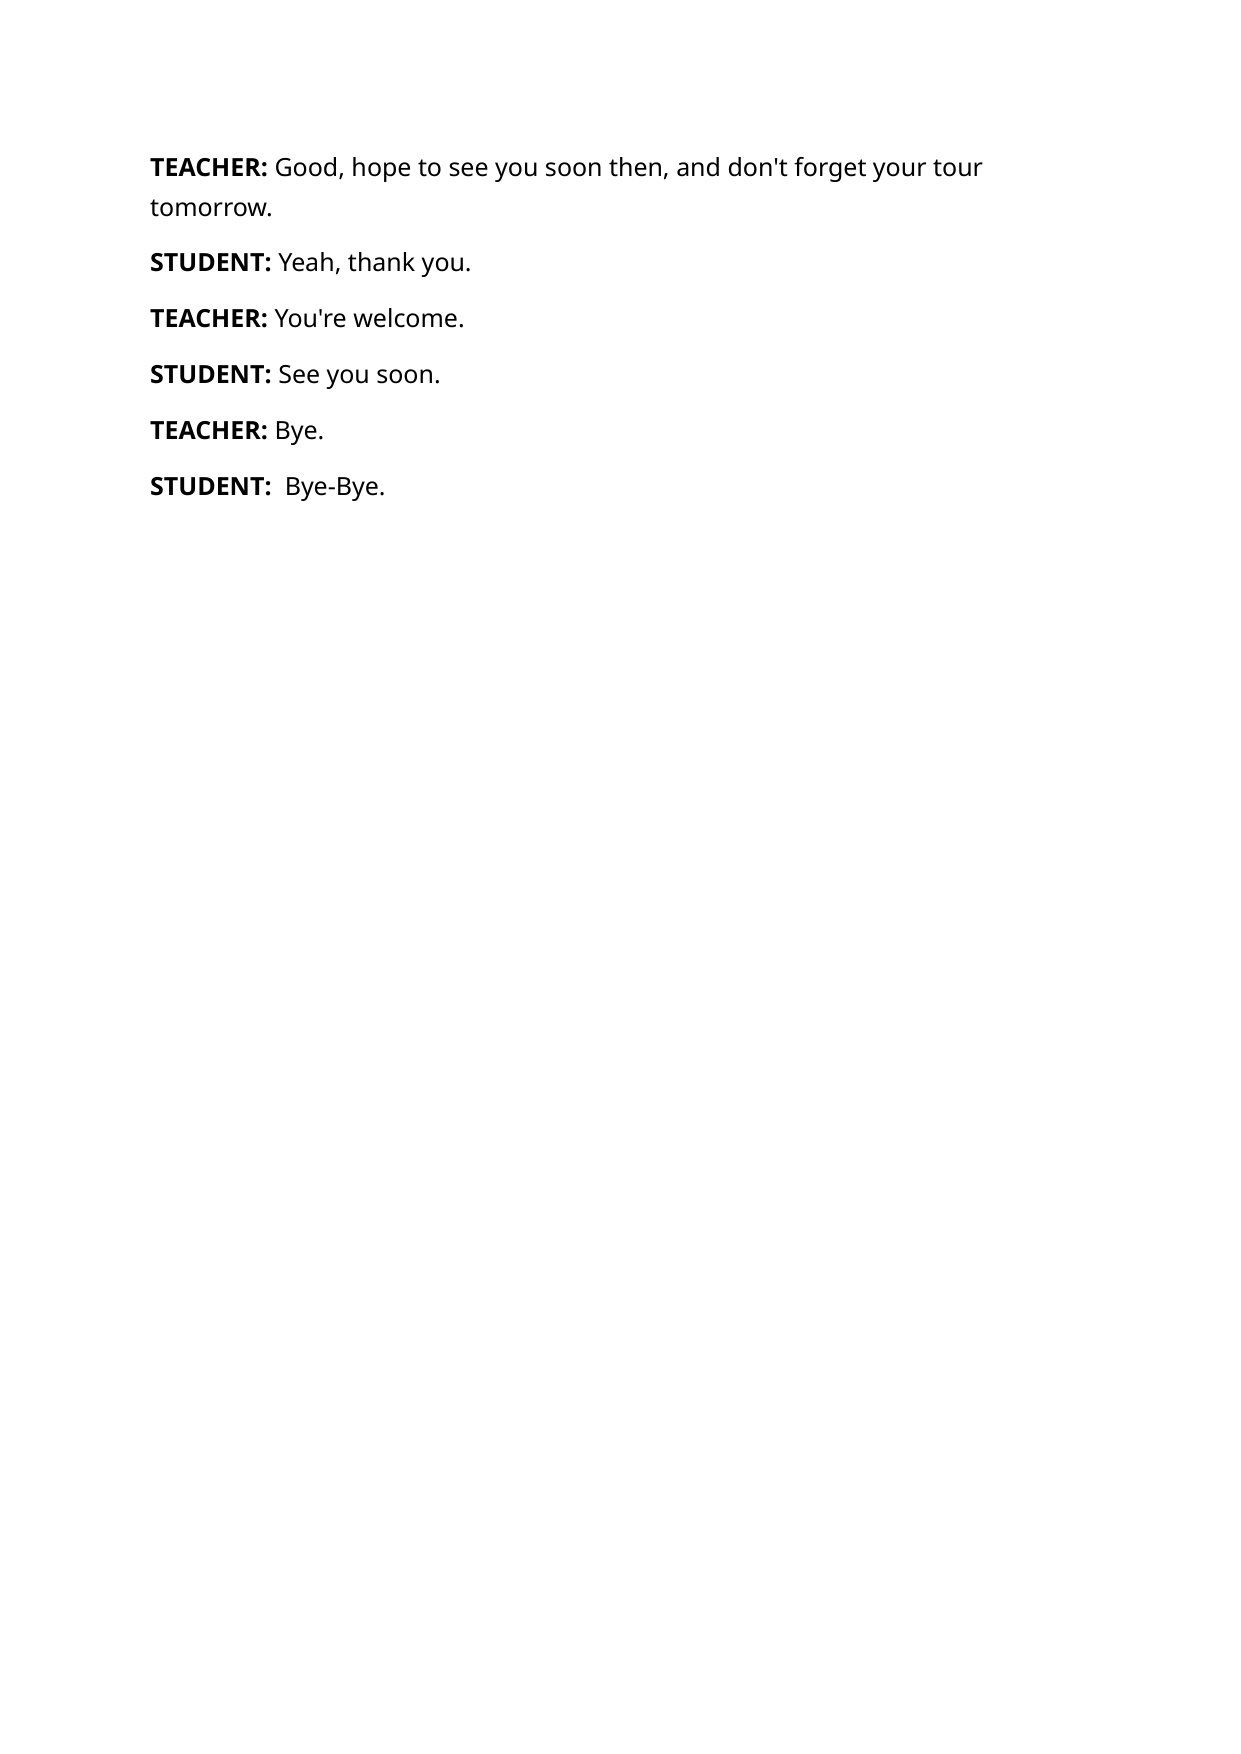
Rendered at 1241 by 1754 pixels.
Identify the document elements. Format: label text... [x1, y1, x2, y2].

text STUDENT: Yeah, thank you. [150, 245, 1090, 279]
text TEACHER: Good, hope to see you soon then, and don't forget your tour tomorrow. [150, 150, 1090, 223]
text STUDENT: See you soon. [150, 357, 1090, 391]
text TEACHER: Bye. [150, 412, 1090, 447]
text TEACHER: You're welcome. [150, 301, 1090, 335]
text STUDENT: Bye-Bye. [150, 468, 1090, 502]
